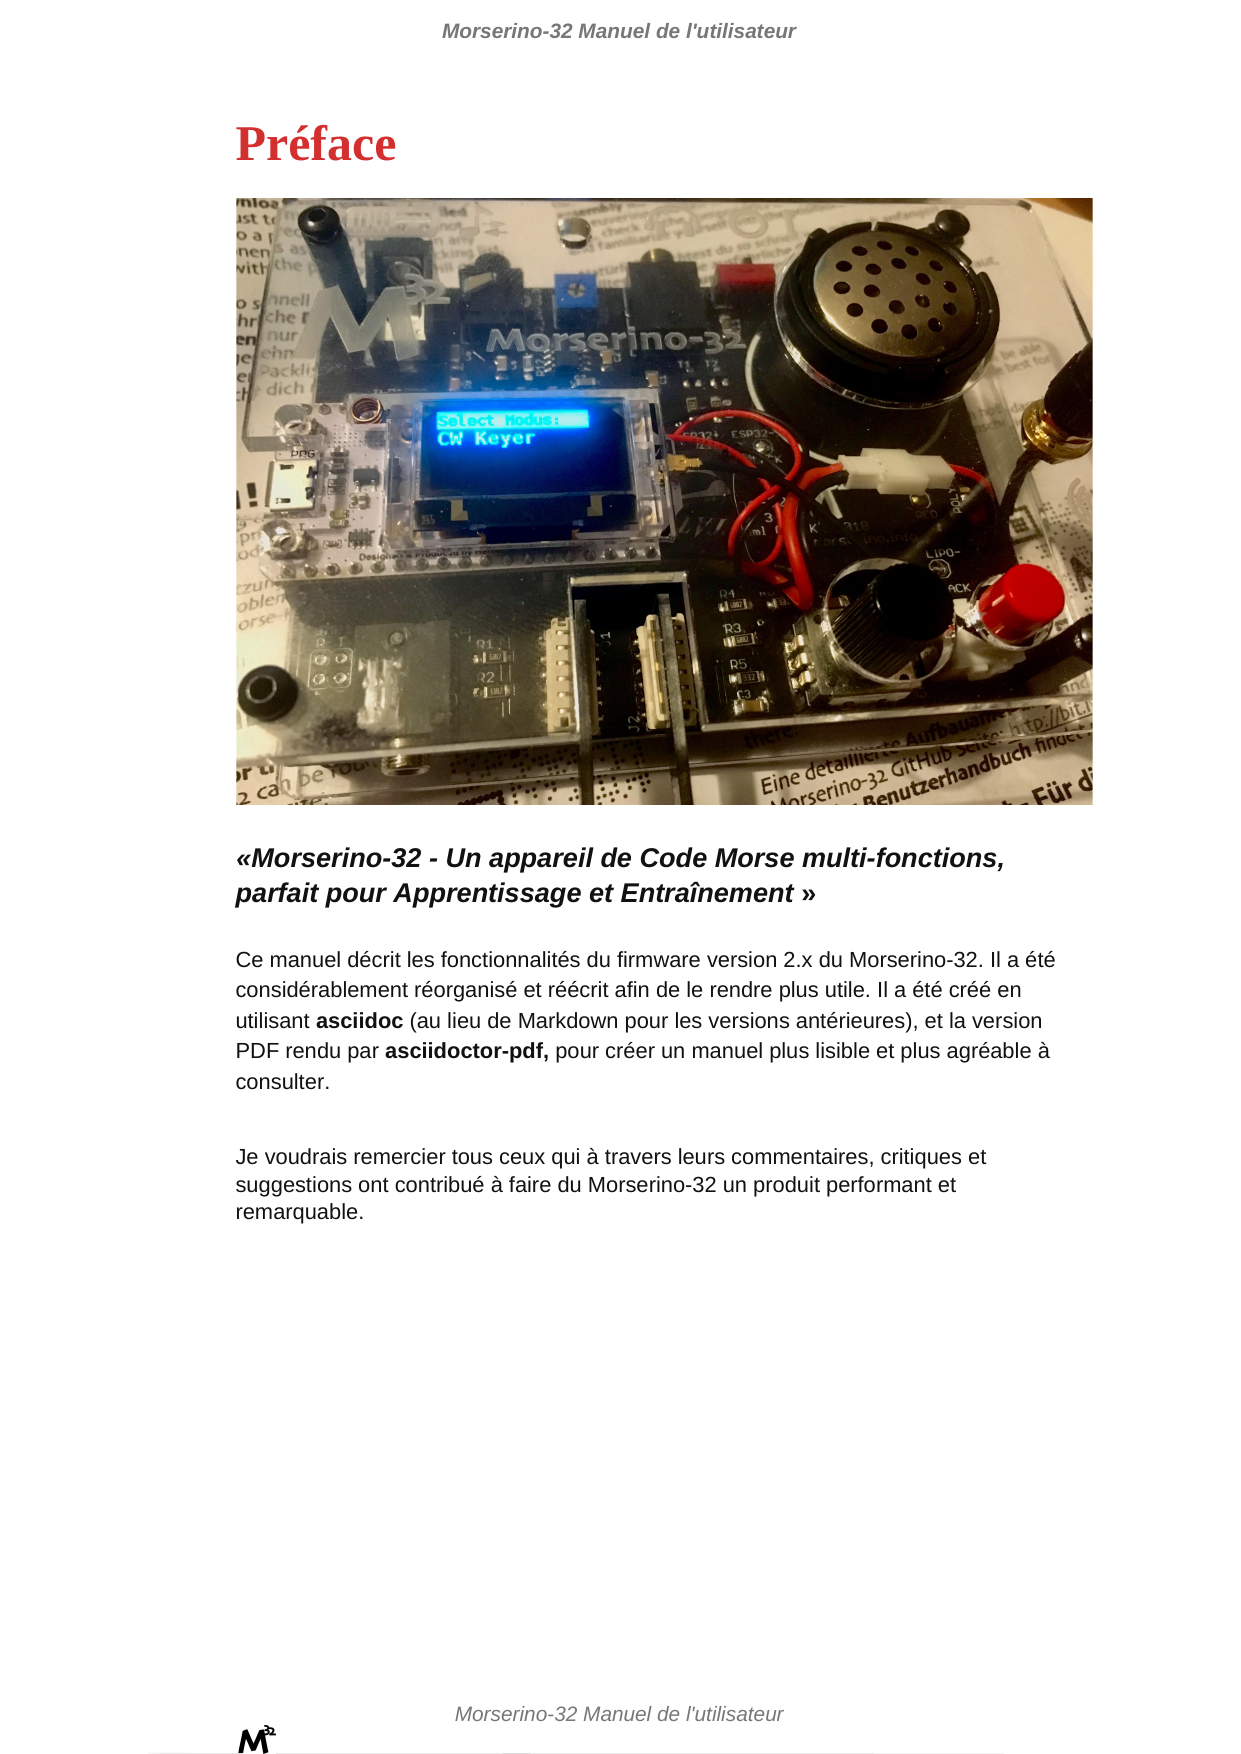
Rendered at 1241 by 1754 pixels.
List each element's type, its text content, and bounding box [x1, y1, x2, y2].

text Ce manuel décrit les fonctionnalités du firmware version 2.x du Morserino-32. Il a été considérablement réorganisé et réécrit afin de le rendre plus utile. Il a été créé en utilisant asciidoc (au lieu de Markdown pour les versions antérieures), et la version PDF rendu par asciidoctor-pdf, pour créer un manuel plus lisible et plus agréable à consulter. [235, 943, 1089, 1096]
text Morserino-32 Manuel de l'utilisateur [150, 19, 1090, 43]
text Morserino-32 Manuel de l'utilisateur [150, 1701, 1090, 1725]
text Je voudrais remercier tous ceux qui à travers leurs commentaires, critiques et suggestions ont contribué à faire du Morserino-32 un produit performant et remarquable. [235, 1142, 1050, 1225]
text Préface [235, 118, 1090, 171]
text «Morserino-32 - Un appareil de Code Morse multi-fonctions, parfait pour Apprentissage et Entraînement » [235, 840, 1060, 909]
